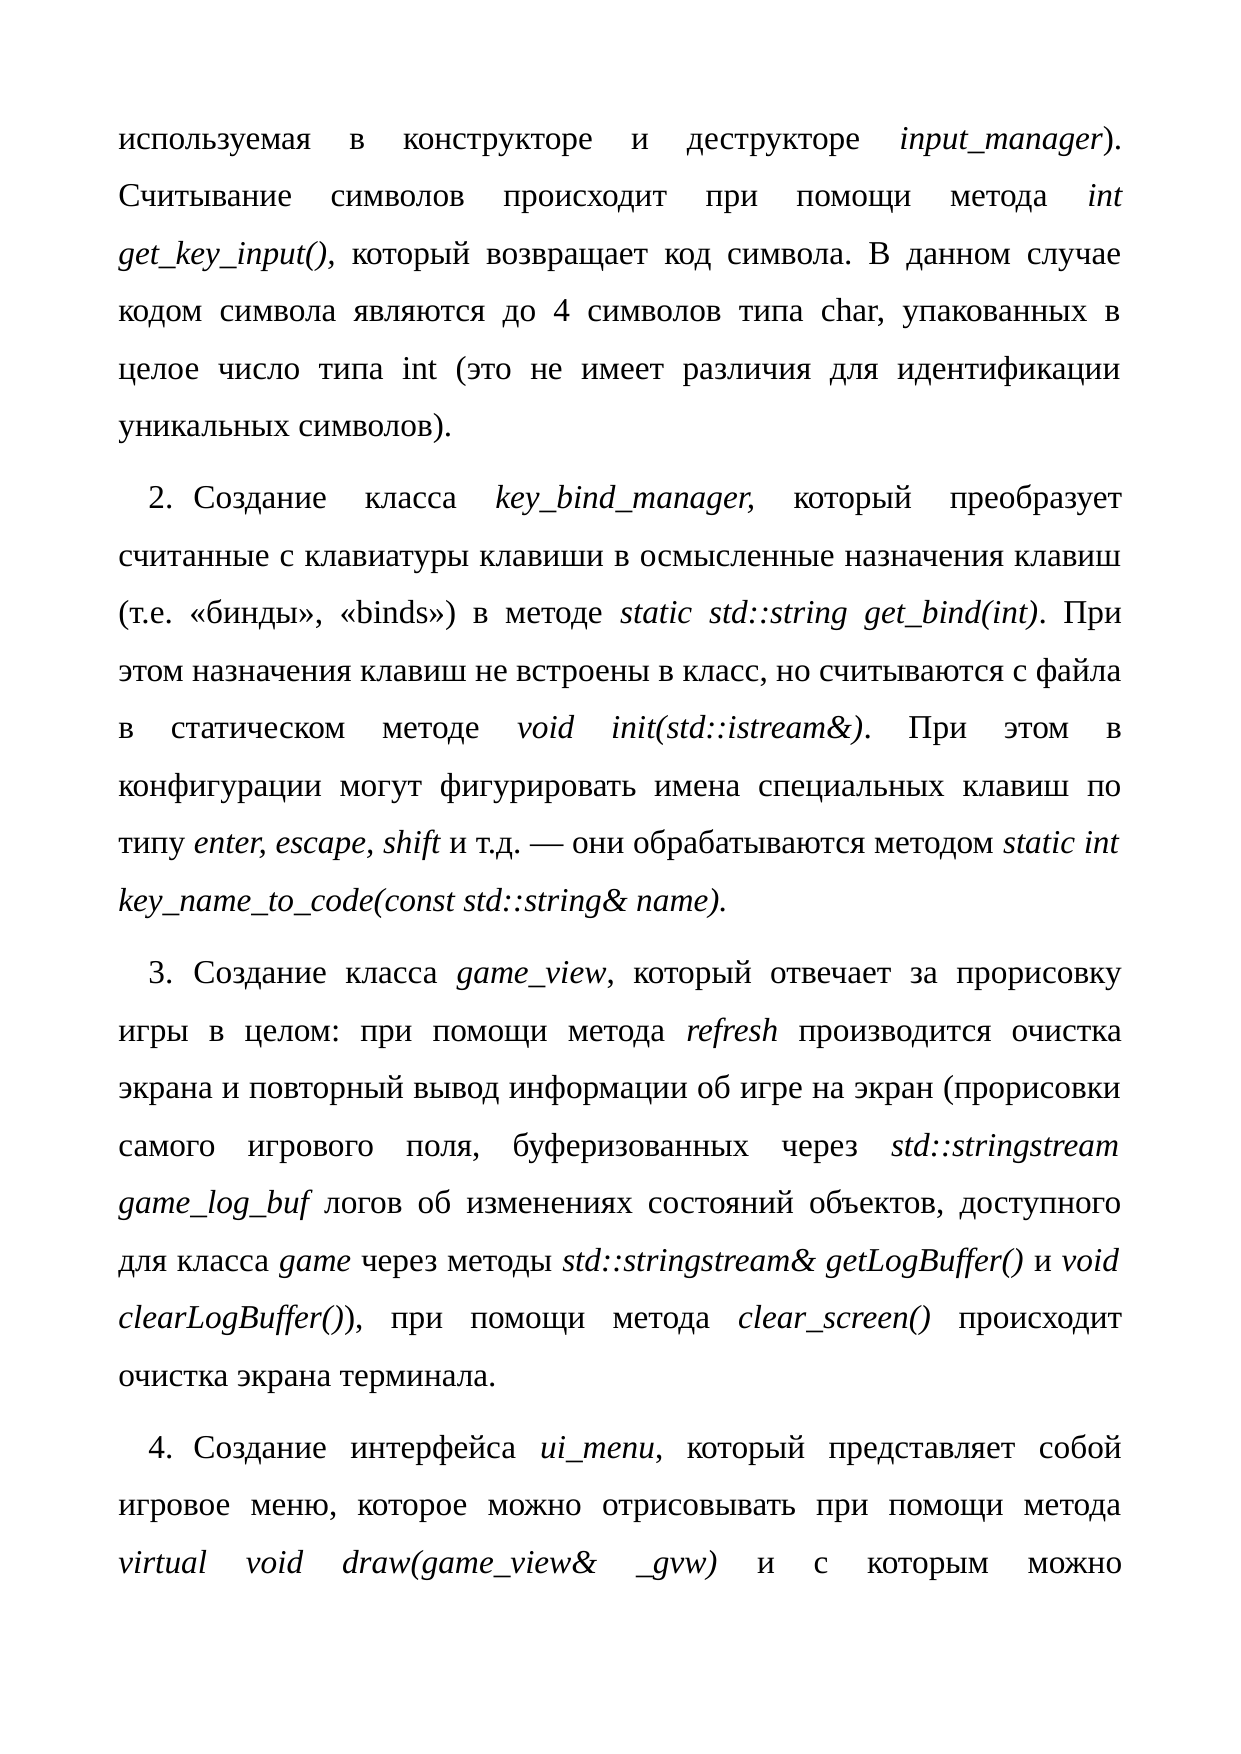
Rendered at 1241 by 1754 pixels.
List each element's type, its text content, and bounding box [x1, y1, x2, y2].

list Создание интерфейса ui_menu, который представляет собой игровое меню, которое можно отрисовывать при помощи метода virtual void draw(game_view& _gvw) и с которым можно [118, 1427, 1122, 1580]
list Создание класса key_bind_manager, который преобразует считанные с клавиатуры клавиши в осмысленные назначения клавиш (т.е. «бинды», «binds») в методе static std::string get_bind(int). При этом назначения клавиш не встроены в класс, но считываются с файла в статическом методе void init(std::istream&). При этом в конфигурации могут фигурировать имена специальных клавиш по типу enter, escape, shift и т.д. ― они обрабатываются методом static int key_name_to_code(const std::string& name). [118, 478, 1122, 918]
list используемая в конструкторе и деструкторе input_manager). Считывание символов происходит при помощи метода int get_key_input(), который возвращает код символа. В данном случае кодом символа являются до 4 символов типа char, упакованных в целое число типа int (это не имеет различия для идентификации уникальных символов). [118, 118, 1122, 444]
list Создание класса game_view, который отвечает за прорисовку игры в целом: при помощи метода refresh производится очистка экрана и повторный вывод информации об игре на экран (прорисовки самого игрового поля, буферизованных через std::stringstream game_log_buf логов об изменениях состояний объектов, доступного для класса game через методы std::stringstream& getLogBuffer() и void clearLogBuffer()), при помощи метода clear_screen() происходит очистка экрана терминала. [118, 952, 1122, 1393]
